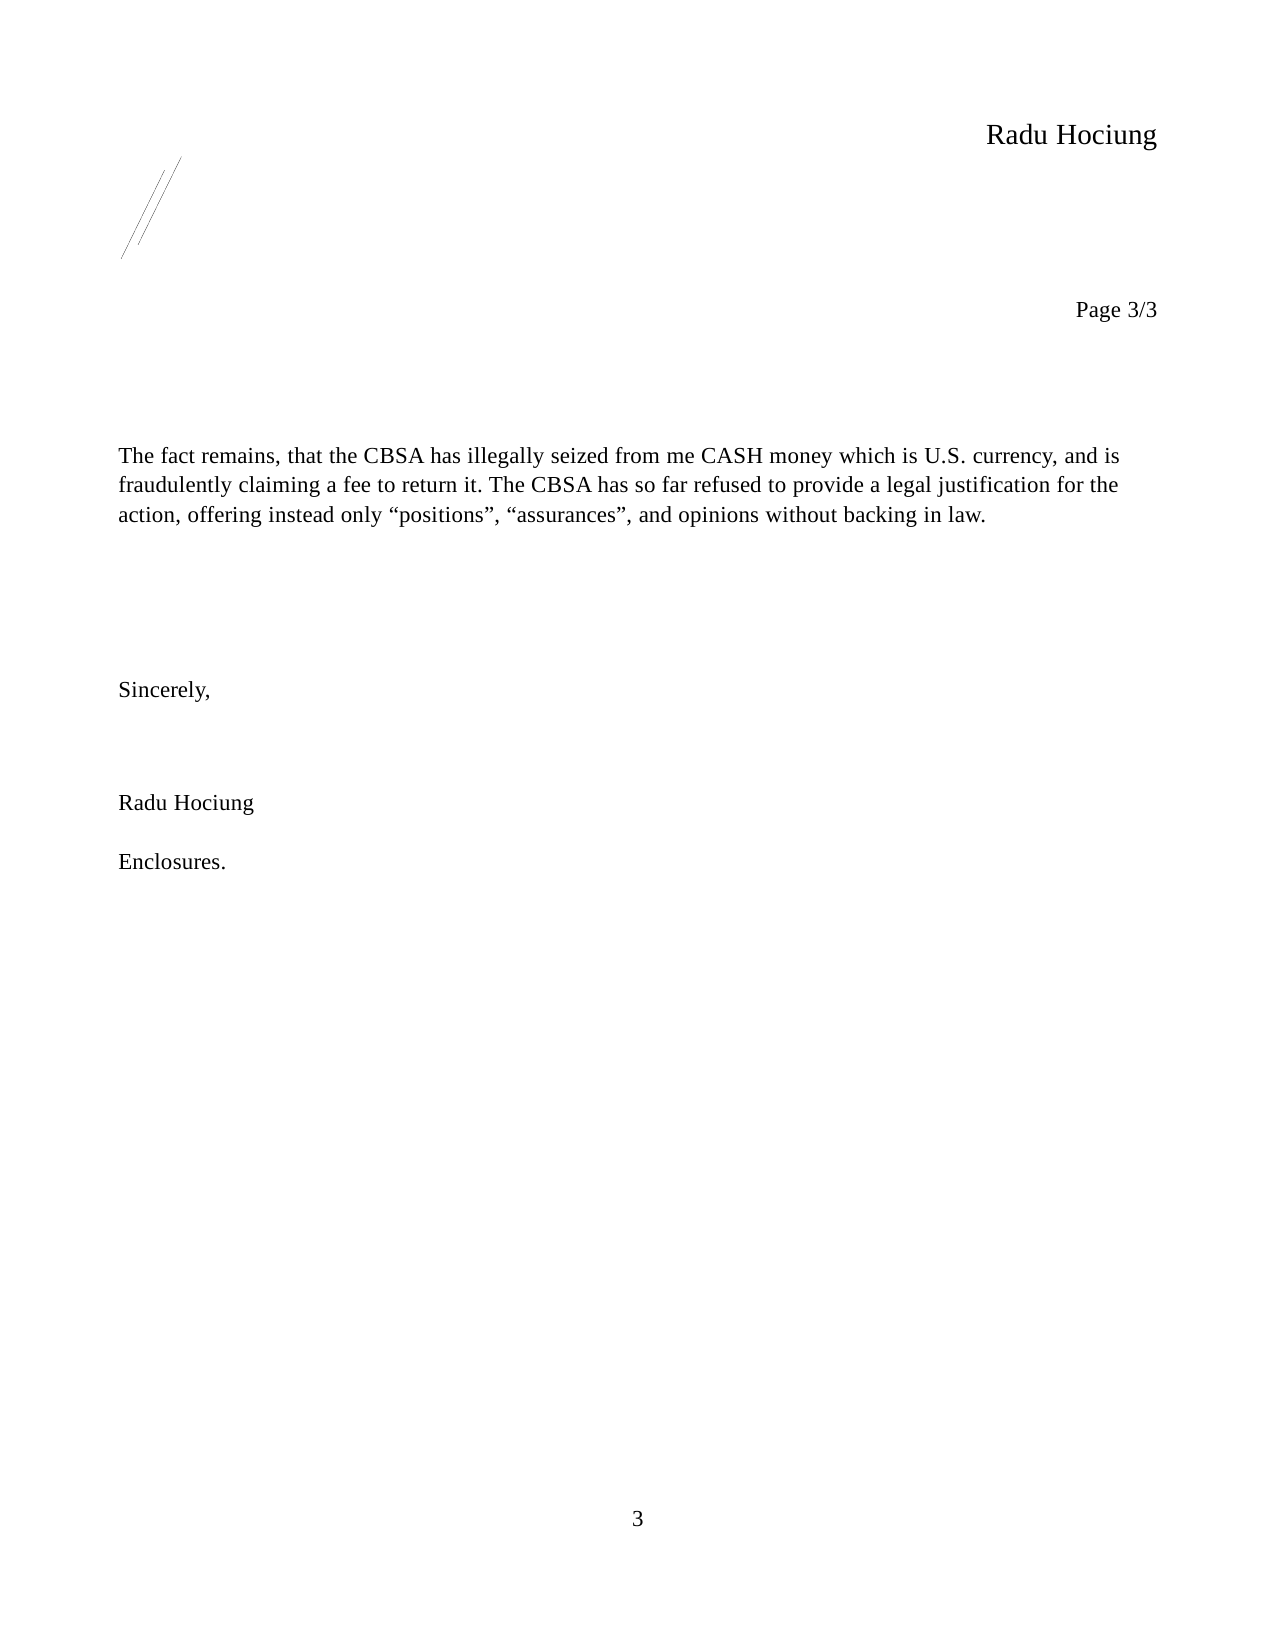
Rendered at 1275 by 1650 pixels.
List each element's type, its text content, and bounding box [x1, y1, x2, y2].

text Radu Hociung [118, 790, 1157, 816]
text The fact remains, that the CBSA has illegally seized from me CASH money which is U.S. currency, and is fraudulently claiming a fee to return it. The CBSA has so far refused to provide a legal justification for the action, offering instead only “positions”, “assurances”, and opinions without backing in law. [118, 443, 1157, 527]
text Sincerely, [118, 677, 1157, 703]
text Enclosures. [118, 848, 1157, 874]
